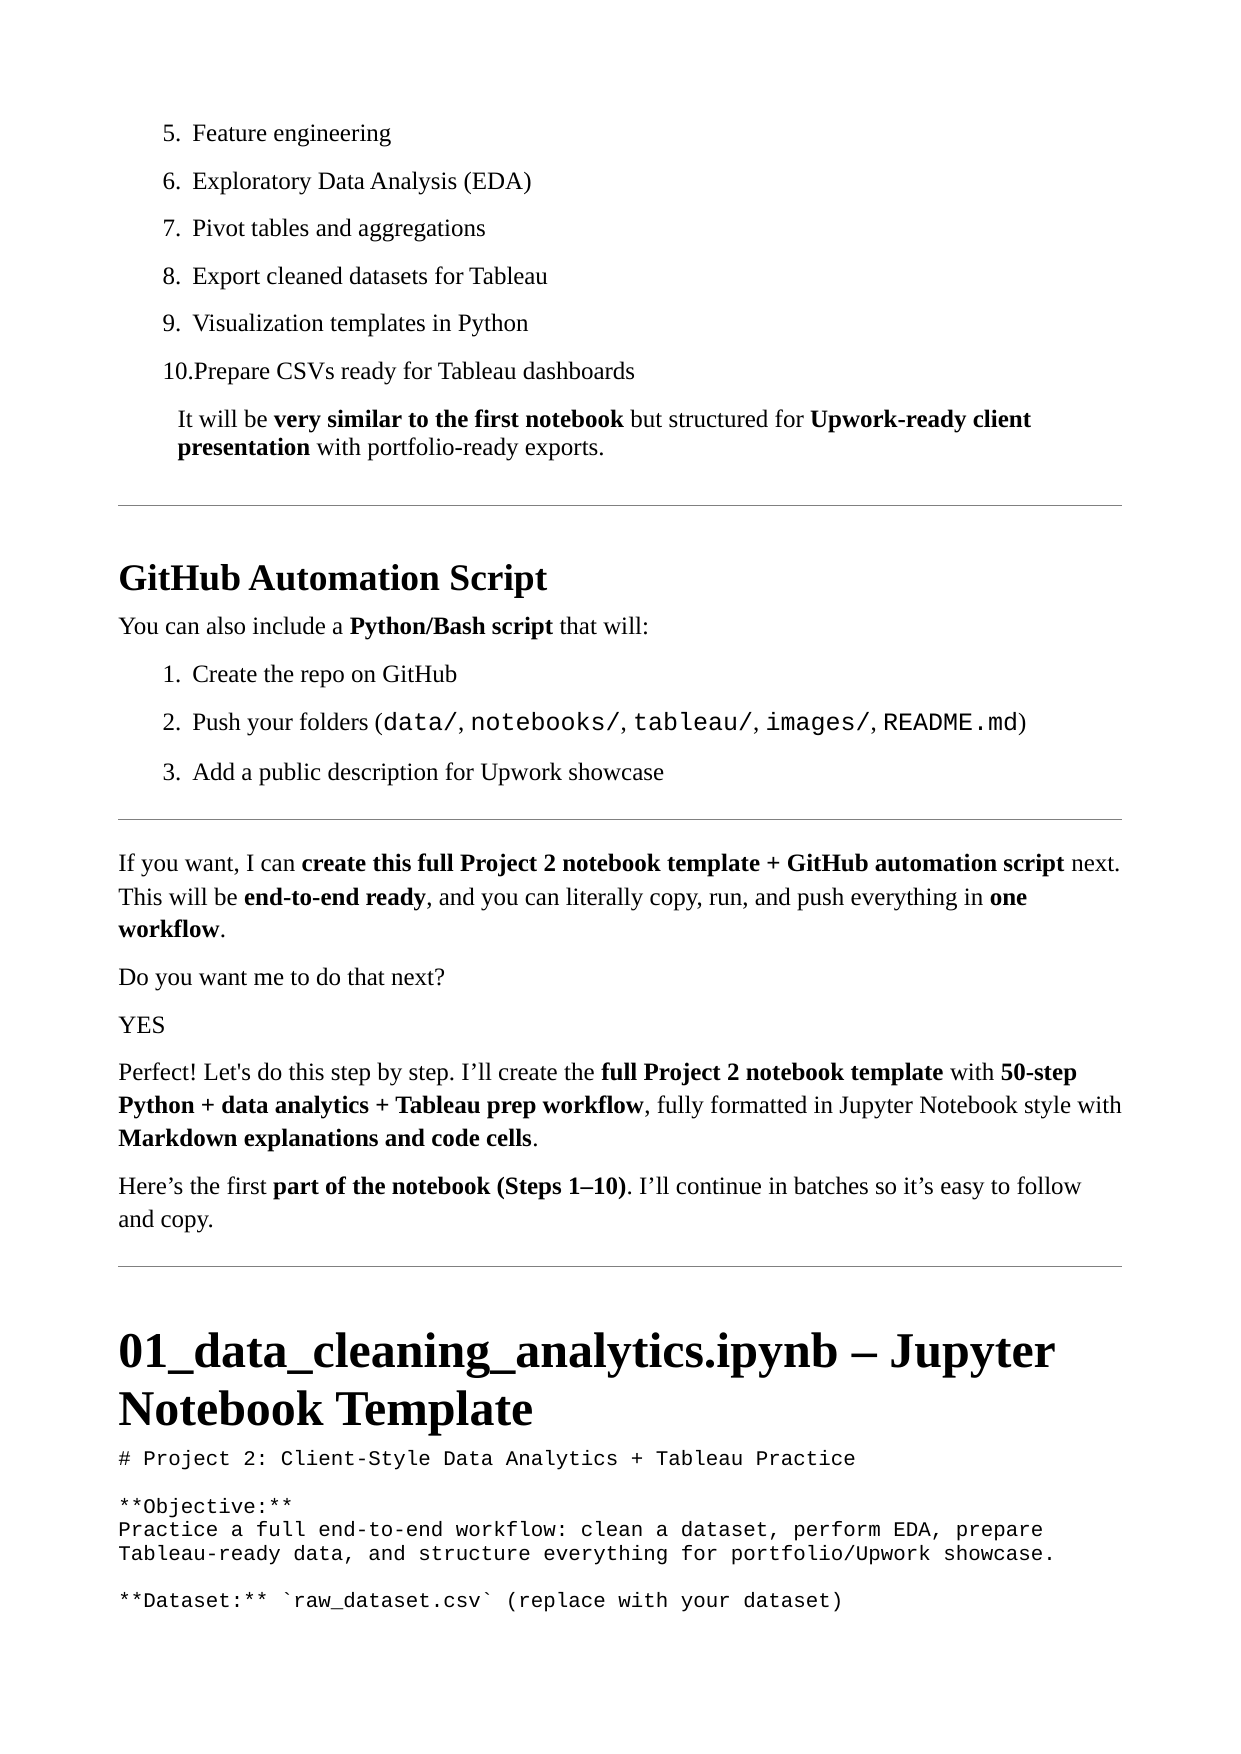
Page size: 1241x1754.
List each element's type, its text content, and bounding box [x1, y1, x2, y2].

text Perfect! Let's do this step by step. I’ll create the full Project 2 notebook template with 50-step Python + data analytics + Tableau prep workflow, fully formatted in Jupyter Notebook style with Markdown explanations and code cells. [118, 1057, 1122, 1152]
text **Objective:** [118, 1496, 1122, 1519]
list Export cleaned datasets for Tableau [162, 261, 1122, 290]
text YES [118, 1010, 1122, 1038]
text Do you want me to do that next? [118, 962, 1122, 991]
list Prepare CSVs ready for Tableau dashboards [162, 356, 1122, 385]
text Practice a full end-to-end workflow: clean a dataset, perform EDA, prepare Tableau-ready data, and structure everything for portfolio/Upwork showcase. [118, 1519, 1122, 1567]
list Feature engineering [162, 118, 1122, 147]
text # Project 2: Client-Style Data Analytics + Tableau Practice [118, 1448, 1122, 1472]
text Here’s the first part of the notebook (Steps 1–10). I’ll continue in batches so it’s easy to follow and copy. [118, 1171, 1122, 1233]
list Add a public description for Upwork showcase [162, 757, 1122, 785]
text **Dataset:** `raw_dataset.csv` (replace with your dataset) [118, 1590, 1122, 1614]
text If you want, I can create this full Project 2 notebook template + GitHub automation script next. This will be end-to-end ready, and you can literally copy, run, and push everything in one workflow. [118, 848, 1122, 943]
list Exploratory Data Analysis (EDA) [162, 166, 1122, 194]
list Push your folders (data/, notebooks/, tableau/, images/, README.md) [162, 707, 1122, 737]
list Pivot tables and aggregations [162, 213, 1122, 242]
list Visualization templates in Python [162, 308, 1122, 337]
text You can also include a Python/Bash script that will: [118, 611, 1122, 640]
text It will be very similar to the first notebook but structured for Upwork-ready client presentation with portfolio-ready exports. [177, 404, 1063, 461]
subtitle 01_data_cleaning_analytics.ipynb – Jupyter Notebook Template [118, 1321, 1122, 1436]
list Create the repo on GitHub [162, 659, 1122, 688]
subtitle GitHub Automation Script [118, 556, 1122, 599]
